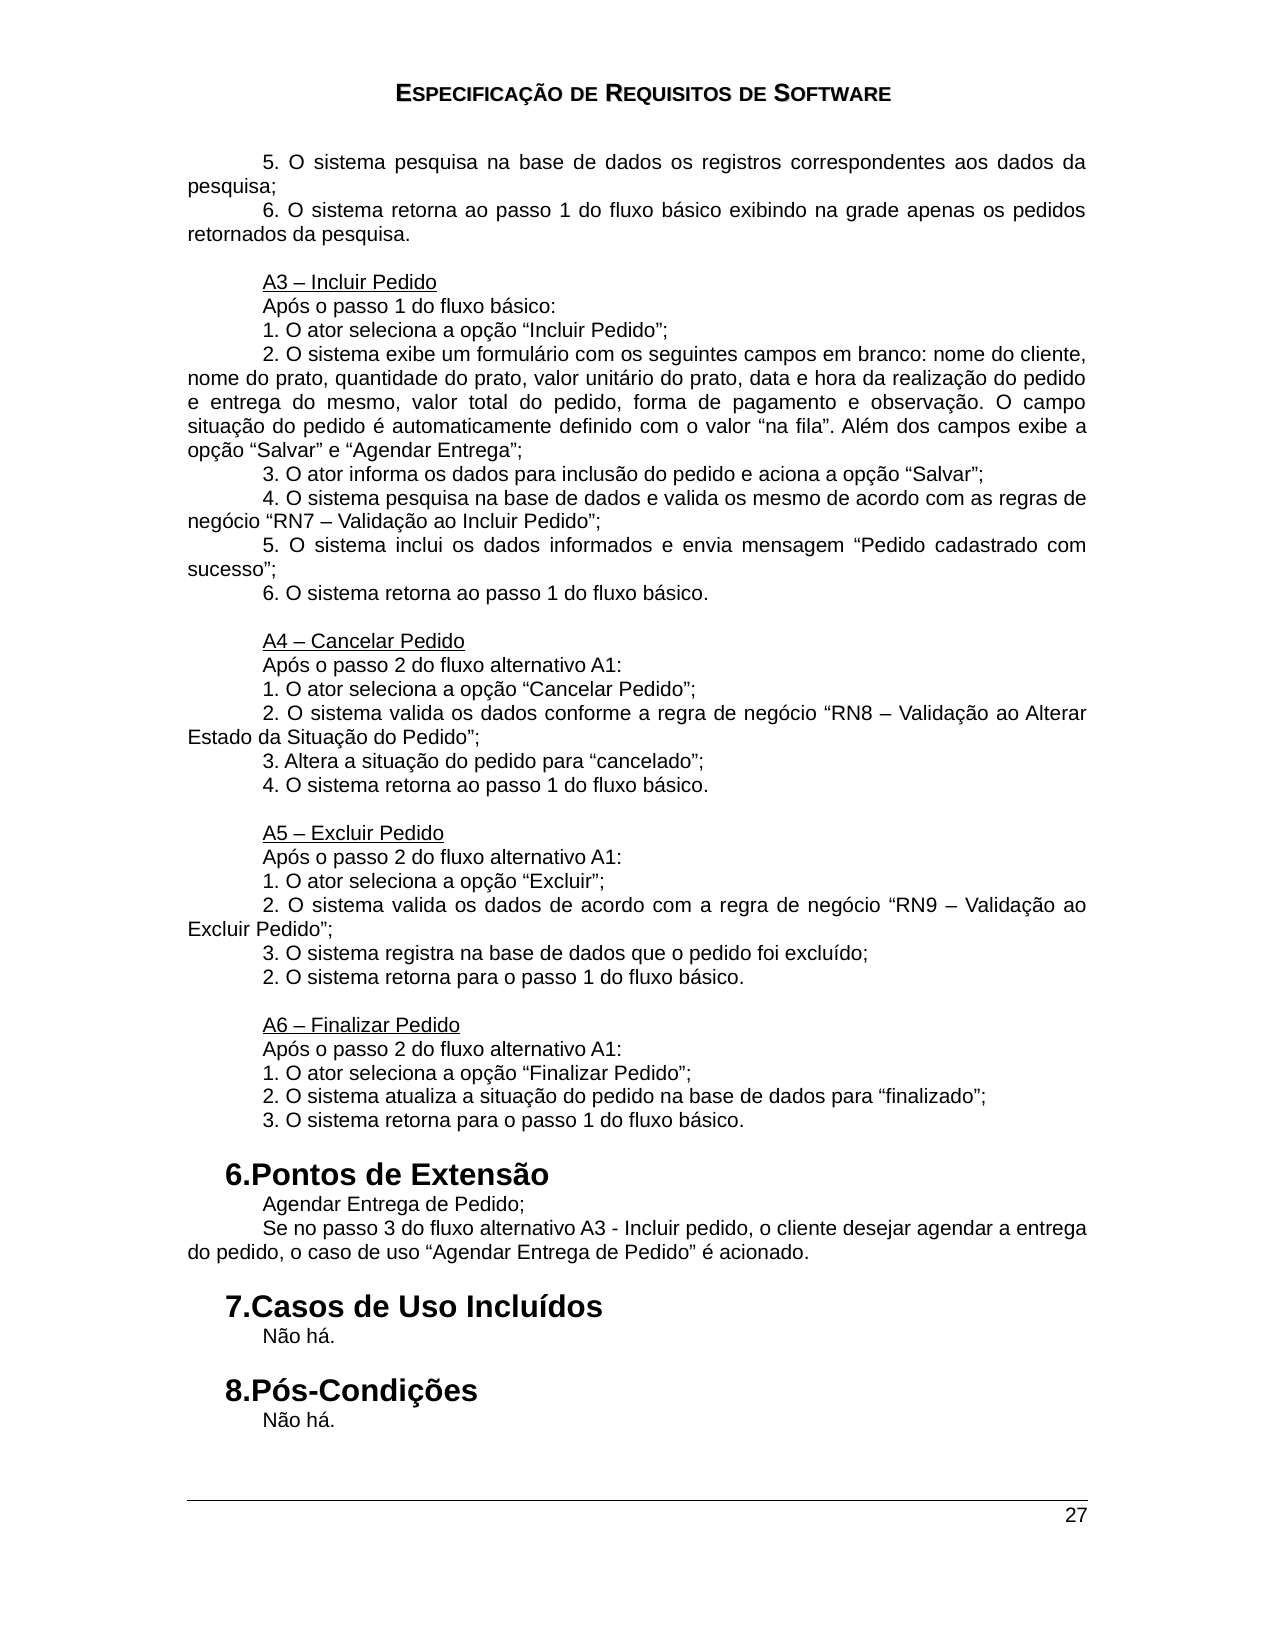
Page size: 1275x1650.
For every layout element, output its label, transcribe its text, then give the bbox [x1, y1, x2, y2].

text Após o passo 1 do fluxo básico: [187, 294, 1088, 318]
text 5. O sistema inclui os dados informados e envia mensagem “Pedido cadastrado com sucesso”; [187, 533, 1088, 581]
text 2. O sistema exibe um formulário com os seguintes campos em branco: nome do cliente, nome do prato, quantidade do prato, valor unitário do prato, data e hora da realização do pedido e entrega do mesmo, valor total do pedido, forma de pagamento e observação. O campo situação do pedido é automaticamente definido com o valor “na fila”. Além dos campos exibe a opção “Salvar” e “Agendar Entrega”; [187, 342, 1088, 461]
text A5 – Excluir Pedido [187, 821, 1088, 845]
text 6. O sistema retorna ao passo 1 do fluxo básico. [187, 581, 1088, 605]
text 3. Altera a situação do pedido para “cancelado”; [187, 749, 1088, 773]
text Agendar Entrega de Pedido; [187, 1192, 1088, 1216]
text 3. O ator informa os dados para inclusão do pedido e aciona a opção “Salvar”; [187, 461, 1088, 485]
text Se no passo 3 do fluxo alternativo A3 - Incluir pedido, o cliente desejar agendar a entrega do pedido, o caso de uso “Agendar Entrega de Pedido” é acionado. [187, 1216, 1088, 1264]
text Após o passo 2 do fluxo alternativo A1: [187, 1036, 1088, 1060]
subtitle Pontos de Extensão [187, 1156, 1088, 1192]
text A3 – Incluir Pedido [187, 270, 1088, 294]
text 1. O ator seleciona a opção “Incluir Pedido”; [187, 318, 1088, 342]
text 2. O sistema retorna para o passo 1 do fluxo básico. [187, 964, 1088, 988]
text Após o passo 2 do fluxo alternativo A1: [187, 845, 1088, 869]
text 3. O sistema retorna para o passo 1 do fluxo básico. [187, 1108, 1088, 1132]
text 6. O sistema retorna ao passo 1 do fluxo básico exibindo na grade apenas os pedidos retornados da pesquisa. [187, 198, 1088, 246]
text 1. O ator seleciona a opção “Finalizar Pedido”; [187, 1060, 1088, 1084]
text 5. O sistema pesquisa na base de dados os registros correspondentes aos dados da pesquisa; [187, 150, 1088, 198]
text 4. O sistema pesquisa na base de dados e valida os mesmo de acordo com as regras de negócio “RN7 – Validação ao Incluir Pedido”; [187, 485, 1088, 533]
text A4 – Cancelar Pedido [187, 629, 1088, 653]
text 1. O ator seleciona a opção “Excluir”; [187, 869, 1088, 893]
text Após o passo 2 do fluxo alternativo A1: [187, 653, 1088, 677]
subtitle Pós-Condições [187, 1372, 1088, 1408]
text Não há. [187, 1324, 1088, 1348]
text 3. O sistema registra na base de dados que o pedido foi excluído; [187, 941, 1088, 964]
text 2. O sistema valida os dados conforme a regra de negócio “RN8 – Validação ao Alterar Estado da Situação do Pedido”; [187, 701, 1088, 749]
subtitle Casos de Uso Incluídos [187, 1288, 1088, 1324]
text A6 – Finalizar Pedido [187, 1012, 1088, 1036]
text 2. O sistema atualiza a situação do pedido na base de dados para “finalizado”; [187, 1084, 1088, 1108]
text 2. O sistema valida os dados de acordo com a regra de negócio “RN9 – Validação ao Excluir Pedido”; [187, 893, 1088, 941]
text Não há. [187, 1408, 1088, 1432]
text 4. O sistema retorna ao passo 1 do fluxo básico. [187, 773, 1088, 797]
text 1. O ator seleciona a opção “Cancelar Pedido”; [187, 677, 1088, 701]
